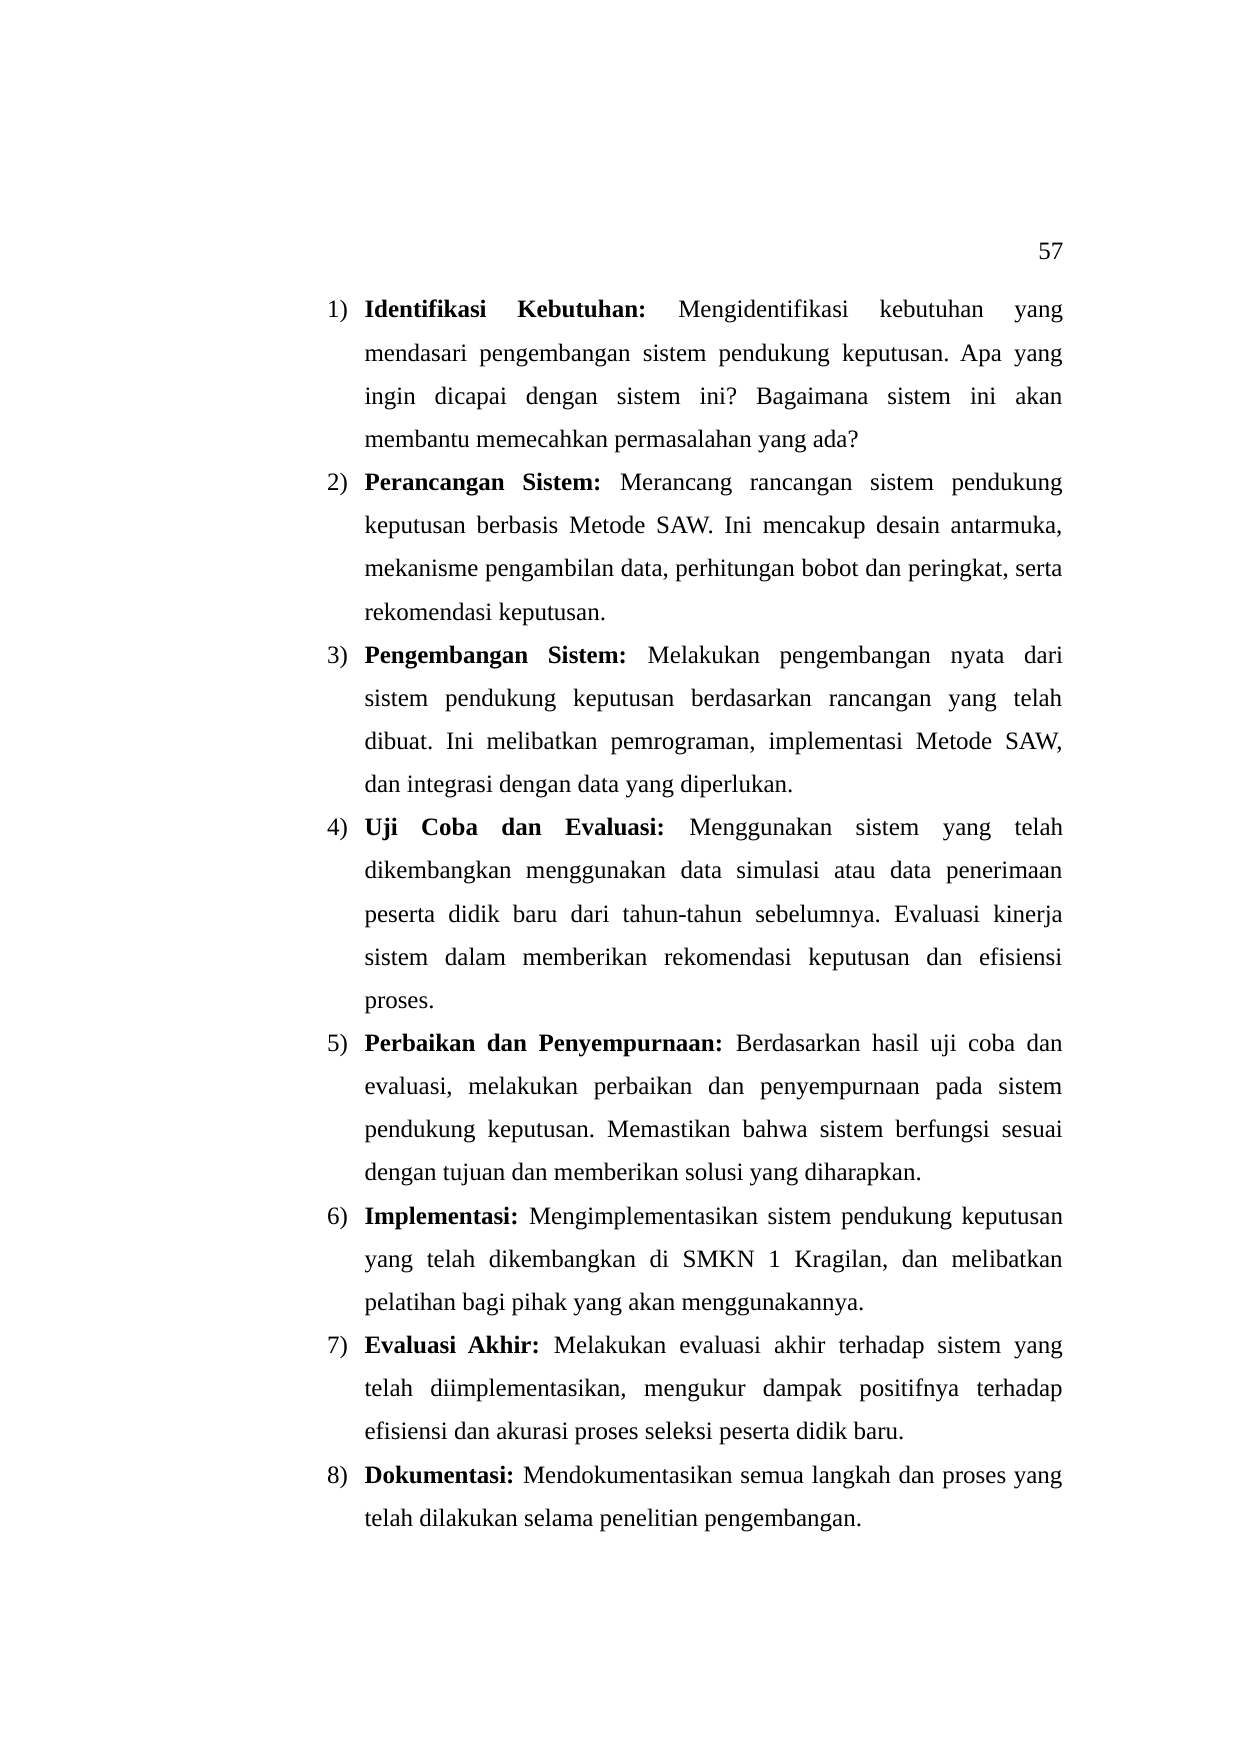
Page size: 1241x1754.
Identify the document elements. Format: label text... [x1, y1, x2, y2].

list Pengembangan Sistem: Melakukan pengembangan nyata dari sistem pendukung keputusan berdasarkan rancangan yang telah dibuat. Ini melibatkan pemrograman, implementasi Metode SAW, dan integrasi dengan data yang diperlukan. [327, 640, 1063, 798]
list Dokumentasi: Mendokumentasikan semua langkah dan proses yang telah dilakukan selama penelitian pengembangan. [327, 1459, 1063, 1532]
list Evaluasi Akhir: Melakukan evaluasi akhir terhadap sistem yang telah diimplementasikan, mengukur dampak positifnya terhadap efisiensi dan akurasi proses seleksi peserta didik baru. [327, 1330, 1063, 1445]
list Identifikasi Kebutuhan: Mengidentifikasi kebutuhan yang mendasari pengembangan sistem pendukung keputusan. Apa yang ingin dicapai dengan sistem ini? Bagaimana sistem ini akan membantu memecahkan permasalahan yang ada? [327, 294, 1063, 453]
list Implementasi: Mengimplementasikan sistem pendukung keputusan yang telah dikembangkan di SMKN 1 Kragilan, dan melibatkan pelatihan bagi pihak yang akan menggunakannya. [327, 1201, 1063, 1316]
list Perbaikan dan Penyempurnaan: Berdasarkan hasil uji coba dan evaluasi, melakukan perbaikan dan penyempurnaan pada sistem pendukung keputusan. Memastikan bahwa sistem berfungsi sesuai dengan tujuan dan memberikan solusi yang diharapkan. [327, 1028, 1063, 1186]
list Uji Coba dan Evaluasi: Menggunakan sistem yang telah dikembangkan menggunakan data simulasi atau data penerimaan peserta didik baru dari tahun-tahun sebelumnya. Evaluasi kinerja sistem dalam memberikan rekomendasi keputusan dan efisiensi proses. [327, 812, 1063, 1014]
list Perancangan Sistem: Merancang rancangan sistem pendukung keputusan berbasis Metode SAW. Ini mencakup desain antarmuka, mekanisme pengambilan data, perhitungan bobot dan peringkat, serta rekomendasi keputusan. [327, 467, 1063, 625]
